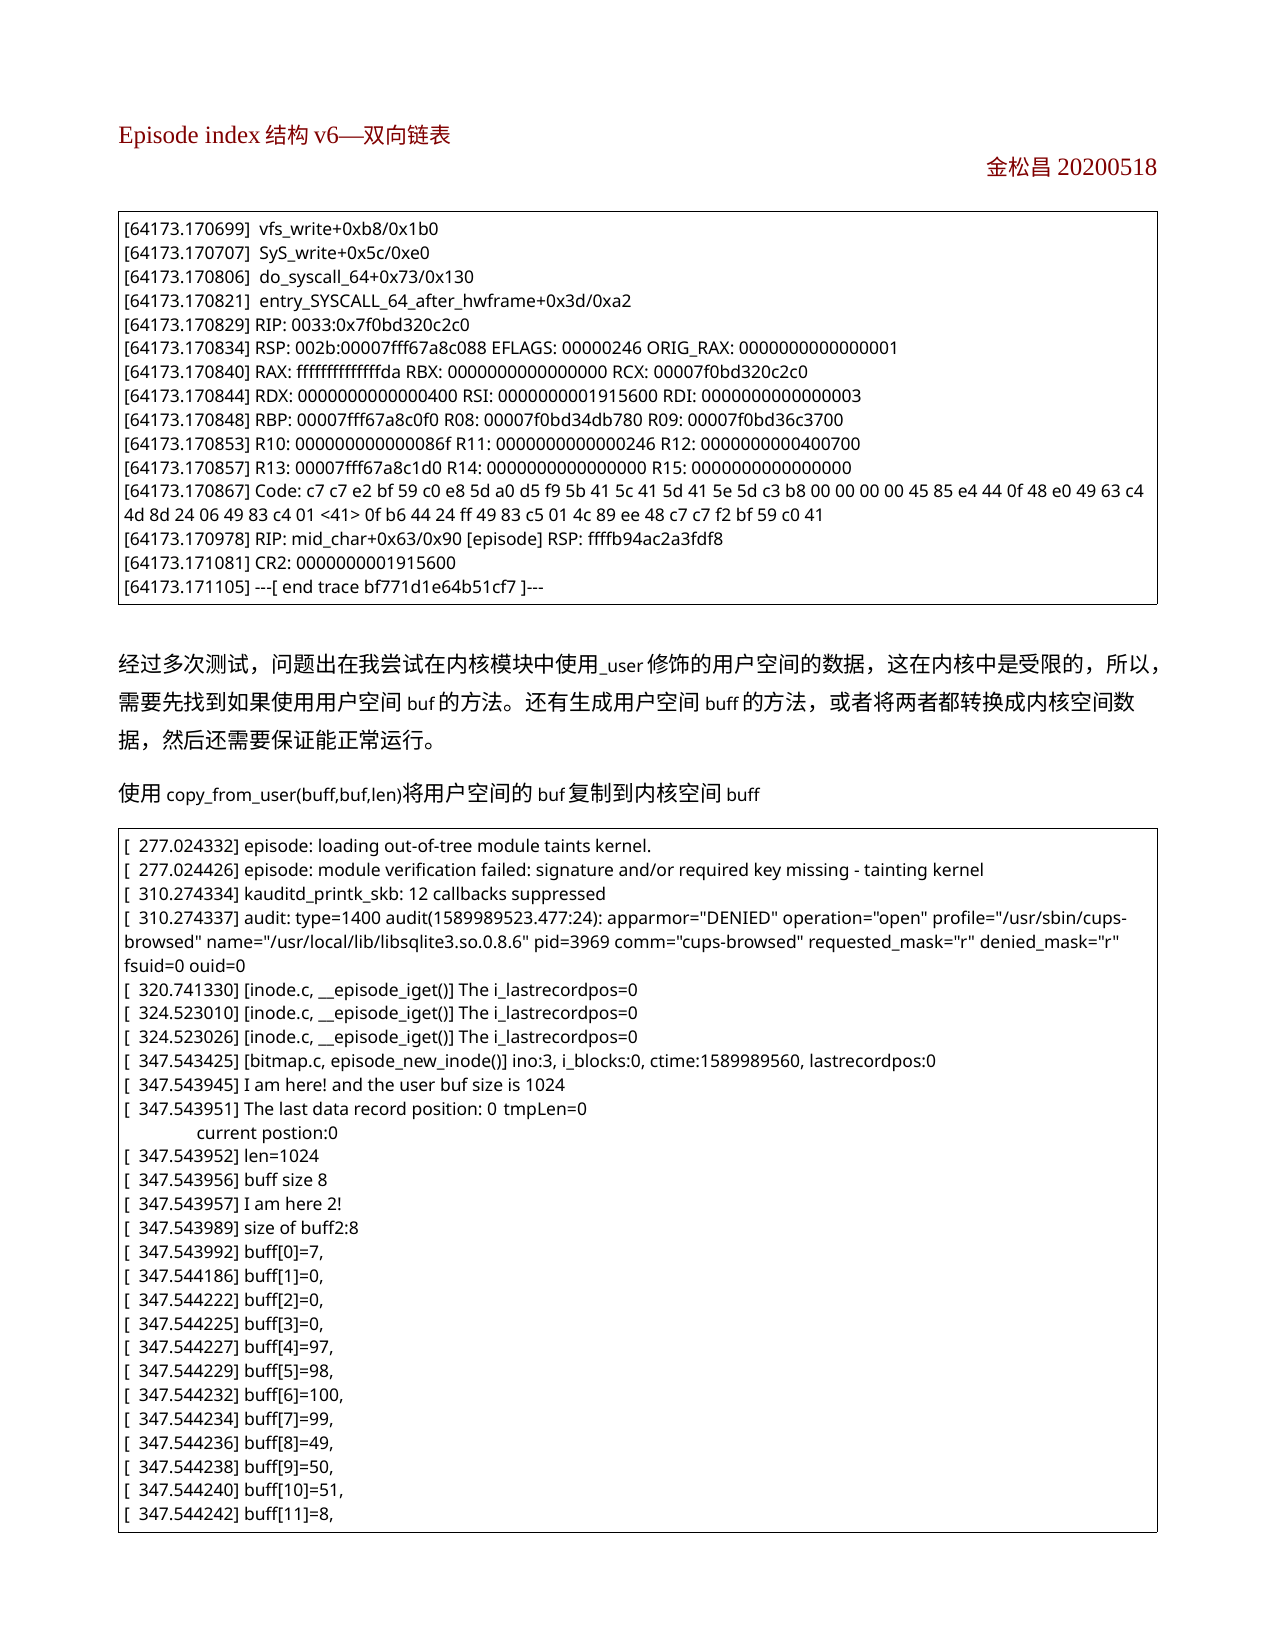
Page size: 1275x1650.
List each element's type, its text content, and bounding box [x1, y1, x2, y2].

table_header [64173.170699] vfs_write+0xb8/0x1b0 [64173.170707] SyS_write+0x5c/0xe0 [64173.170806] do_syscall_64+0x73/0x130 [64173.170821] entry_SYSCALL_64_after_hwframe+0x3d/0xa2 [64173.170829] RIP: 0033:0x7f0bd320c2c0 [64173.170834] RSP: 002b:00007fff67a8c088 EFLAGS: 00000246 ORIG_RAX: 0000000000000001 [64173.170840] RAX: ffffffffffffffda RBX: 0000000000000000 RCX: 00007f0bd320c2c0 [64173.170844] RDX: 0000000000000400 RSI: 0000000001915600 RDI: 0000000000000003 [64173.170848] RBP: 00007fff67a8c0f0 R08: 00007f0bd34db780 R09: 00007f0bd36c3700 [64173.170853] R10: 000000000000086f R11: 0000000000000246 R12: 0000000000400700 [64173.170857] R13: 00007fff67a8c1d0 R14: 0000000000000000 R15: 0000000000000000 [64173.170867] Code: c7 c7 e2 bf 59 c0 e8 5d a0 d5 f9 5b 41 5c 41 5d 41 5e 5d c3 b8 00 00 00 00 45 85 e4 44 0f 48 e0 49 63 c4 4d 8d 24 06 49 83 c4 01 <41> 0f b6 44 24 ff 49 83 c5 01 4c 89 ee 48 c7 c7 f2 bf 59 c0 41 [64173.170978] RIP: mid_char+0x63/0x90 [episode] RSP: ffffb94ac2a3fdf8 [64173.171081] CR2: 0000000001915600 [64173.171105] ---[ end trace bf771d1e64b51cf7 ]--- [119, 212, 1157, 604]
text 使用copy_from_user(buff,buf,len)将用户空间的buf复制到内核空间buff [118, 776, 1157, 807]
table_header [ 277.024332] episode: loading out-of-tree module taints kernel. [ 277.024426] episode: module verification failed: signature and/or required key missing - tainting kernel [ 310.274334] kauditd_printk_skb: 12 callbacks suppressed [ 310.274337] audit: type=1400 audit(1589989523.477:24): apparmor="DENIED" operation="open" profile="/usr/sbin/cups-browsed" name="/usr/local/lib/libsqlite3.so.0.8.6" pid=3969 comm="cups-browsed" requested_mask="r" denied_mask="r" fsuid=0 ouid=0 [ 320.741330] [inode.c, __episode_iget()] The i_lastrecordpos=0 [ 324.523010] [inode.c, __episode_iget()] The i_lastrecordpos=0 [ 324.523026] [inode.c, __episode_iget()] The i_lastrecordpos=0 [ 347.543425] [bitmap.c, episode_new_inode()] ino:3, i_blocks:0, ctime:1589989560, lastrecordpos:0 [ 347.543945] I am here! and the user buf size is 1024 [ 347.543951] The last data record position: 0 tmpLen=0 current postion:0 [ 347.543952] len=1024 [ 347.543956] buff size 8 [ 347.543957] I am here 2! [ 347.543989] size of buff2:8 [ 347.543992] buff[0]=7, [ 347.544186] buff[1]=0, [ 347.544222] buff[2]=0, [ 347.544225] buff[3]=0, [ 347.544227] buff[4]=97, [ 347.544229] buff[5]=98, [ 347.544232] buff[6]=100, [ 347.544234] buff[7]=99, [ 347.544236] buff[8]=49, [ 347.544238] buff[9]=50, [ 347.544240] buff[10]=51, [ 347.544242] buff[11]=8, [119, 829, 1157, 1532]
text 经过多次测试，问题出在我尝试在内核模块中使用_user修饰的用户空间的数据，这在内核中是受限的，所以，需要先找到如果使用用户空间buf的方法。还有生成用户空间buff的方法，或者将两者都转换成内核空间数据，然后还需要保证能正常运行。 [118, 647, 1157, 755]
